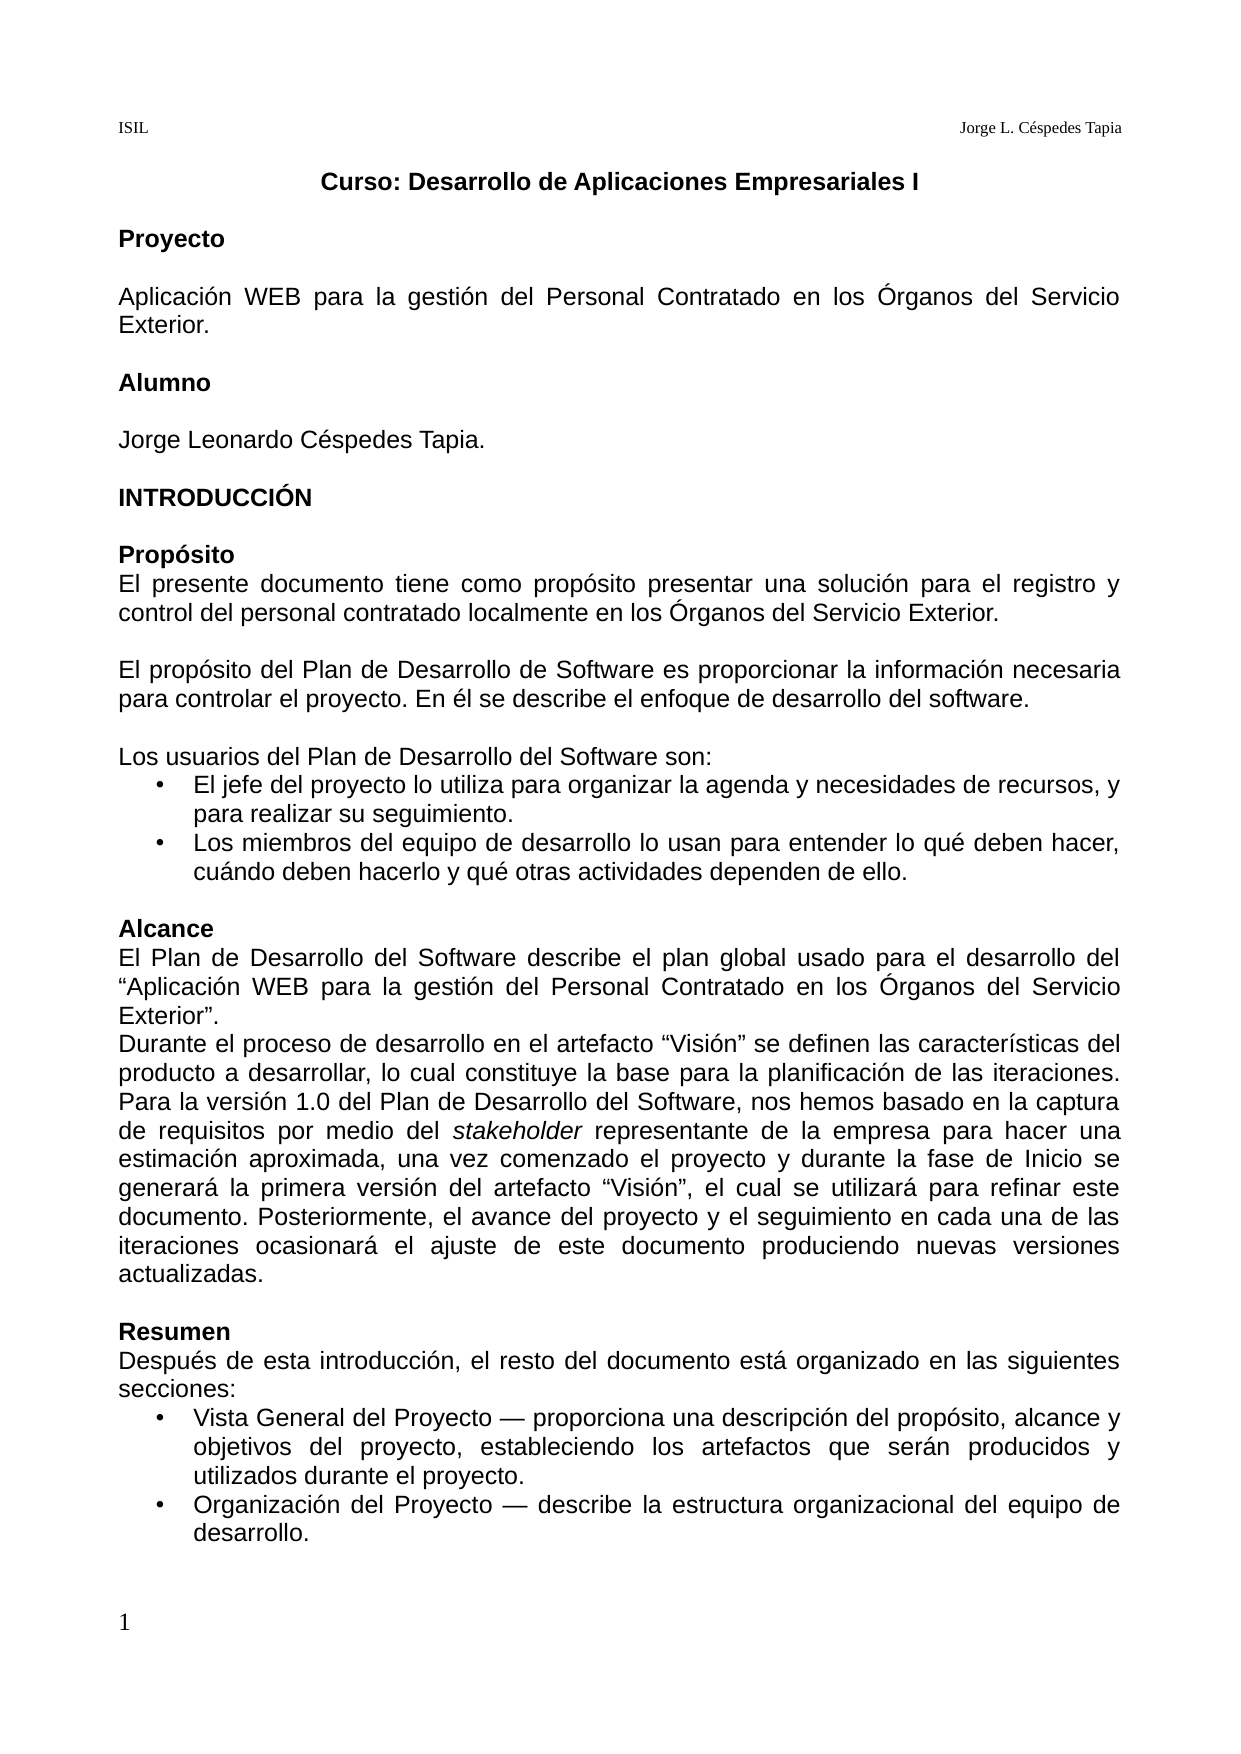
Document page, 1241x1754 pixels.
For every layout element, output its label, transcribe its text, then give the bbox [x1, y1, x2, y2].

text Proyecto [118, 224, 1122, 253]
text Curso: Desarrollo de Aplicaciones Empresariales I [118, 167, 1122, 196]
text El Plan de Desarrollo del Software describe el plan global usado para el desarrollo del “Aplicación WEB para la gestión del Personal Contratado en los Órganos del Servicio Exterior”. [118, 943, 1122, 1029]
list Organización del Proyecto — describe la estructura organizacional del equipo de desarrollo. [156, 1489, 1122, 1547]
text Jorge Leonardo Céspedes Tapia. [118, 426, 1122, 454]
text Después de esta introducción, el resto del documento está organizado en las siguientes secciones: [118, 1346, 1122, 1403]
text Durante el proceso de desarrollo en el artefacto “Visión” se definen las características del producto a desarrollar, lo cual constituye la base para la planificación de las iteraciones. Para la versión 1.0 del Plan de Desarrollo del Software, nos hemos basado en la captura de requisitos por medio del stakeholder representante de la empresa para hacer una estimación aproximada, una vez comenzado el proyecto y durante la fase de Inicio se generará la primera versión del artefacto “Visión”, el cual se utilizará para refinar este documento. Posteriormente, el avance del proyecto y el seguimiento en cada una de las iteraciones ocasionará el ajuste de este documento produciendo nuevas versiones actualizadas. [118, 1029, 1122, 1288]
text Resumen [118, 1317, 1122, 1346]
list Vista General del Proyecto — proporciona una descripción del propósito, alcance y objetivos del proyecto, estableciendo los artefactos que serán producidos y utilizados durante el proyecto. [156, 1403, 1122, 1489]
text Alumno [118, 368, 1122, 397]
text El propósito del Plan de Desarrollo de Software es proporcionar la información necesaria para controlar el proyecto. En él se describe el enfoque de desarrollo del software. [118, 656, 1122, 713]
text Alcance [118, 914, 1122, 943]
text Aplicación WEB para la gestión del Personal Contratado en los Órganos del Servicio Exterior. [118, 282, 1122, 339]
text El presente documento tiene como propósito presentar una solución para el registro y control del personal contratado localmente en los Órganos del Servicio Exterior. [118, 569, 1122, 627]
text Los usuarios del Plan de Desarrollo del Software son: [118, 742, 1122, 771]
text INTRODUCCIÓN [118, 483, 1122, 512]
list Los miembros del equipo de desarrollo lo usan para entender lo qué deben hacer, cuándo deben hacerlo y qué otras actividades dependen de ello. [156, 828, 1122, 886]
text Propósito [118, 541, 1122, 569]
list El jefe del proyecto lo utiliza para organizar la agenda y necesidades de recursos, y para realizar su seguimiento. [156, 771, 1122, 828]
